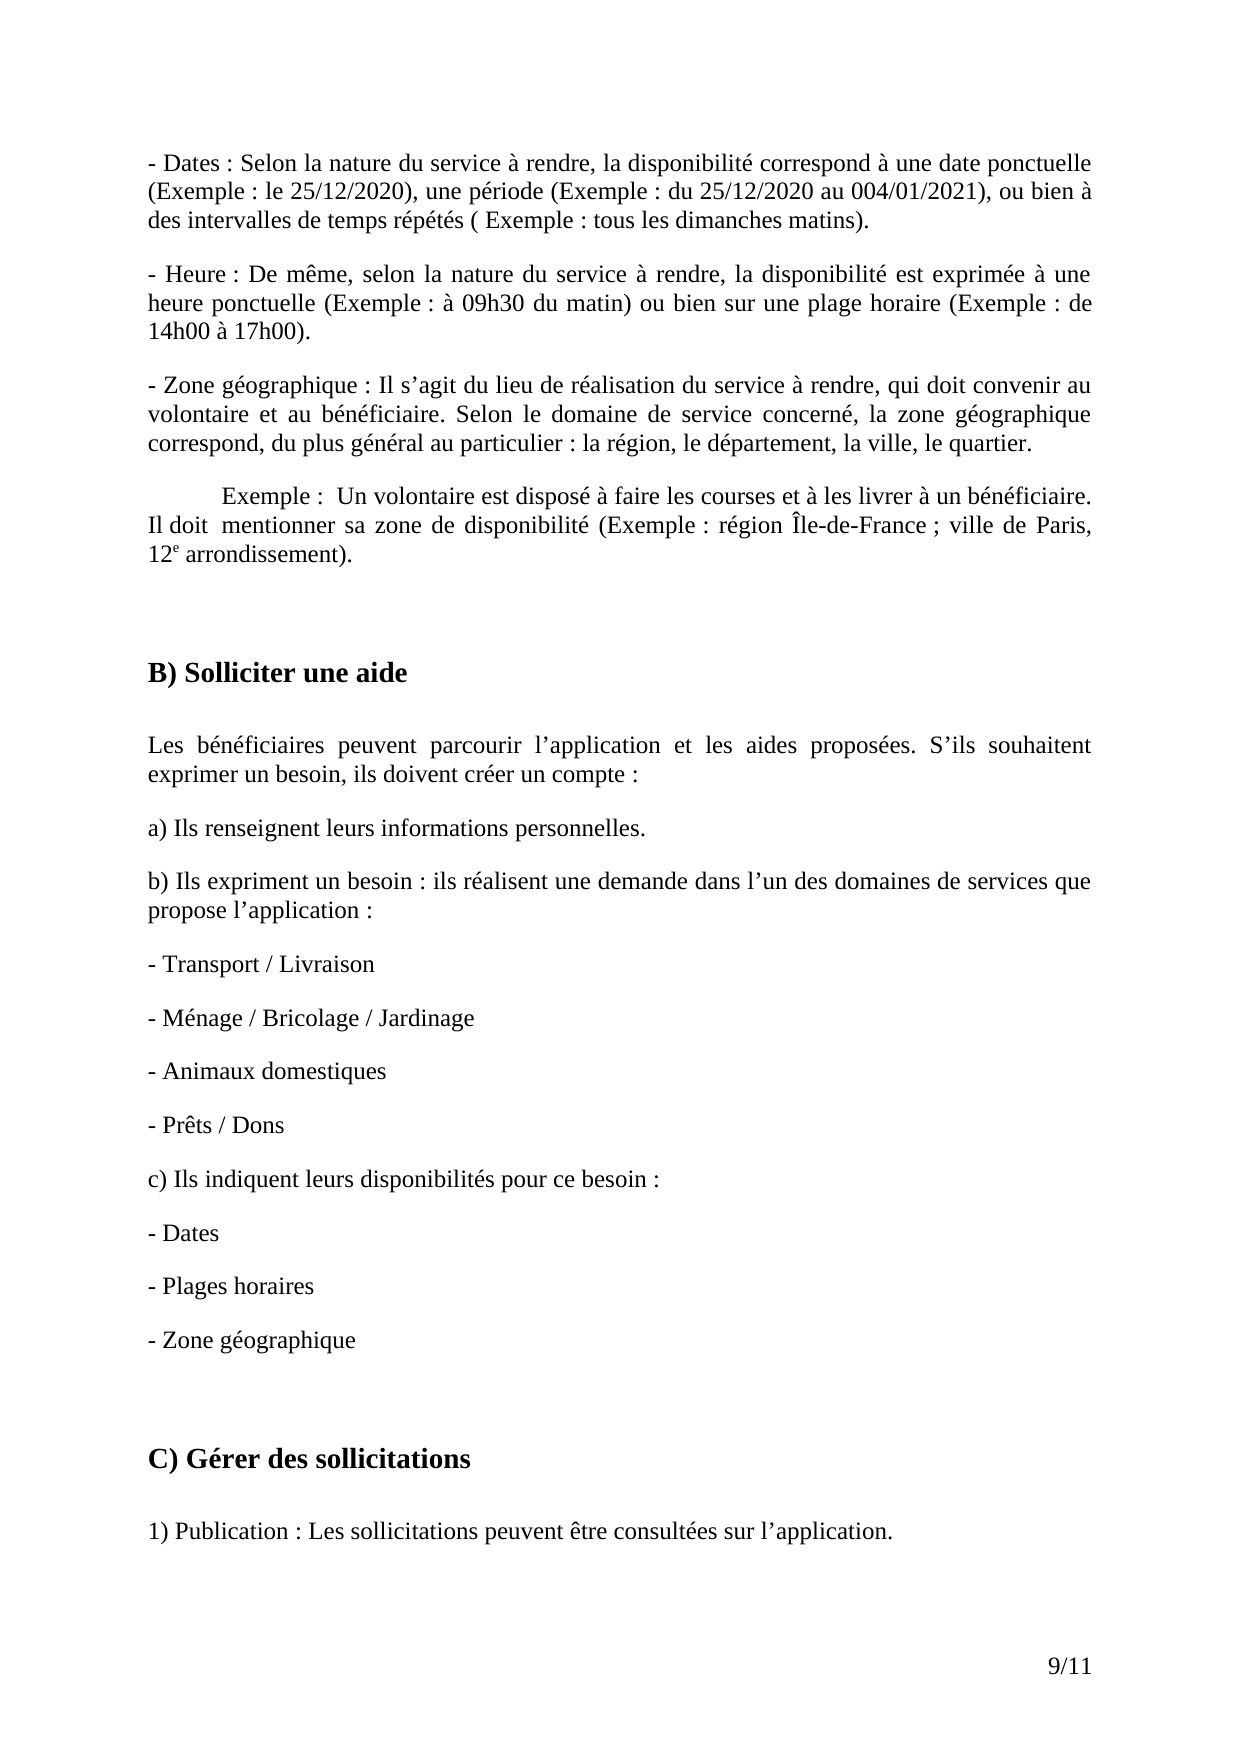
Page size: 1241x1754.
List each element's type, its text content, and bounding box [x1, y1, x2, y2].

text - Animaux domestiques [148, 1056, 1092, 1085]
text - Dates [148, 1218, 1092, 1246]
text - Zone géographique [148, 1325, 1092, 1354]
text - Prêts / Dons [148, 1110, 1092, 1139]
text - Transport / Livraison [148, 949, 1092, 978]
subtitle B) Solliciter une aide [148, 655, 1092, 688]
text - Ménage / Bricolage / Jardinage [148, 1003, 1092, 1031]
text - Plages horaires [148, 1271, 1092, 1300]
text b) Ils expriment un besoin : ils réalisent une demande dans l’un des domaines de services que propose l’application : [148, 866, 1092, 924]
subtitle C) Gérer des sollicitations [148, 1441, 1092, 1474]
text 1) Publication : Les sollicitations peuvent être consultées sur l’application. [148, 1516, 1092, 1545]
text - Heure : De même, selon la nature du service à rendre, la disponibilité est exprimée à une heure ponctuelle (Exemple : à 09h30 du matin) ou bien sur une plage horaire (Exemple : de 14h00 à 17h00). [148, 259, 1092, 345]
text - Dates : Selon la nature du service à rendre, la disponibilité correspond à une date ponctuelle (Exemple : le 25/12/2020), une période (Exemple : du 25/12/2020 au 004/01/2021), ou bien à des intervalles de temps répétés ( Exemple : tous les dimanches matins). [148, 148, 1092, 234]
text Les bénéficiaires peuvent parcourir l’application et les aides proposées. S’ils souhaitent exprimer un besoin, ils doivent créer un compte : [148, 730, 1092, 788]
text Exemple : Un volontaire est disposé à faire les courses et à les livrer à un bénéficiaire. Il doit mentionner sa zone de disponibilité (Exemple : région Île-de-France ; ville de Paris, 12e arrondissement). [148, 481, 1092, 568]
text - Zone géographique : Il s’agit du lieu de réalisation du service à rendre, qui doit convenir au volontaire et au bénéficiaire. Selon le domaine de service concerné, la zone géographique correspond, du plus général au particulier : la région, le département, la ville, le quartier. [148, 370, 1092, 456]
text a) Ils renseignent leurs informations personnelles. [148, 813, 1092, 841]
text c) Ils indiquent leurs disponibilités pour ce besoin : [148, 1164, 1092, 1193]
